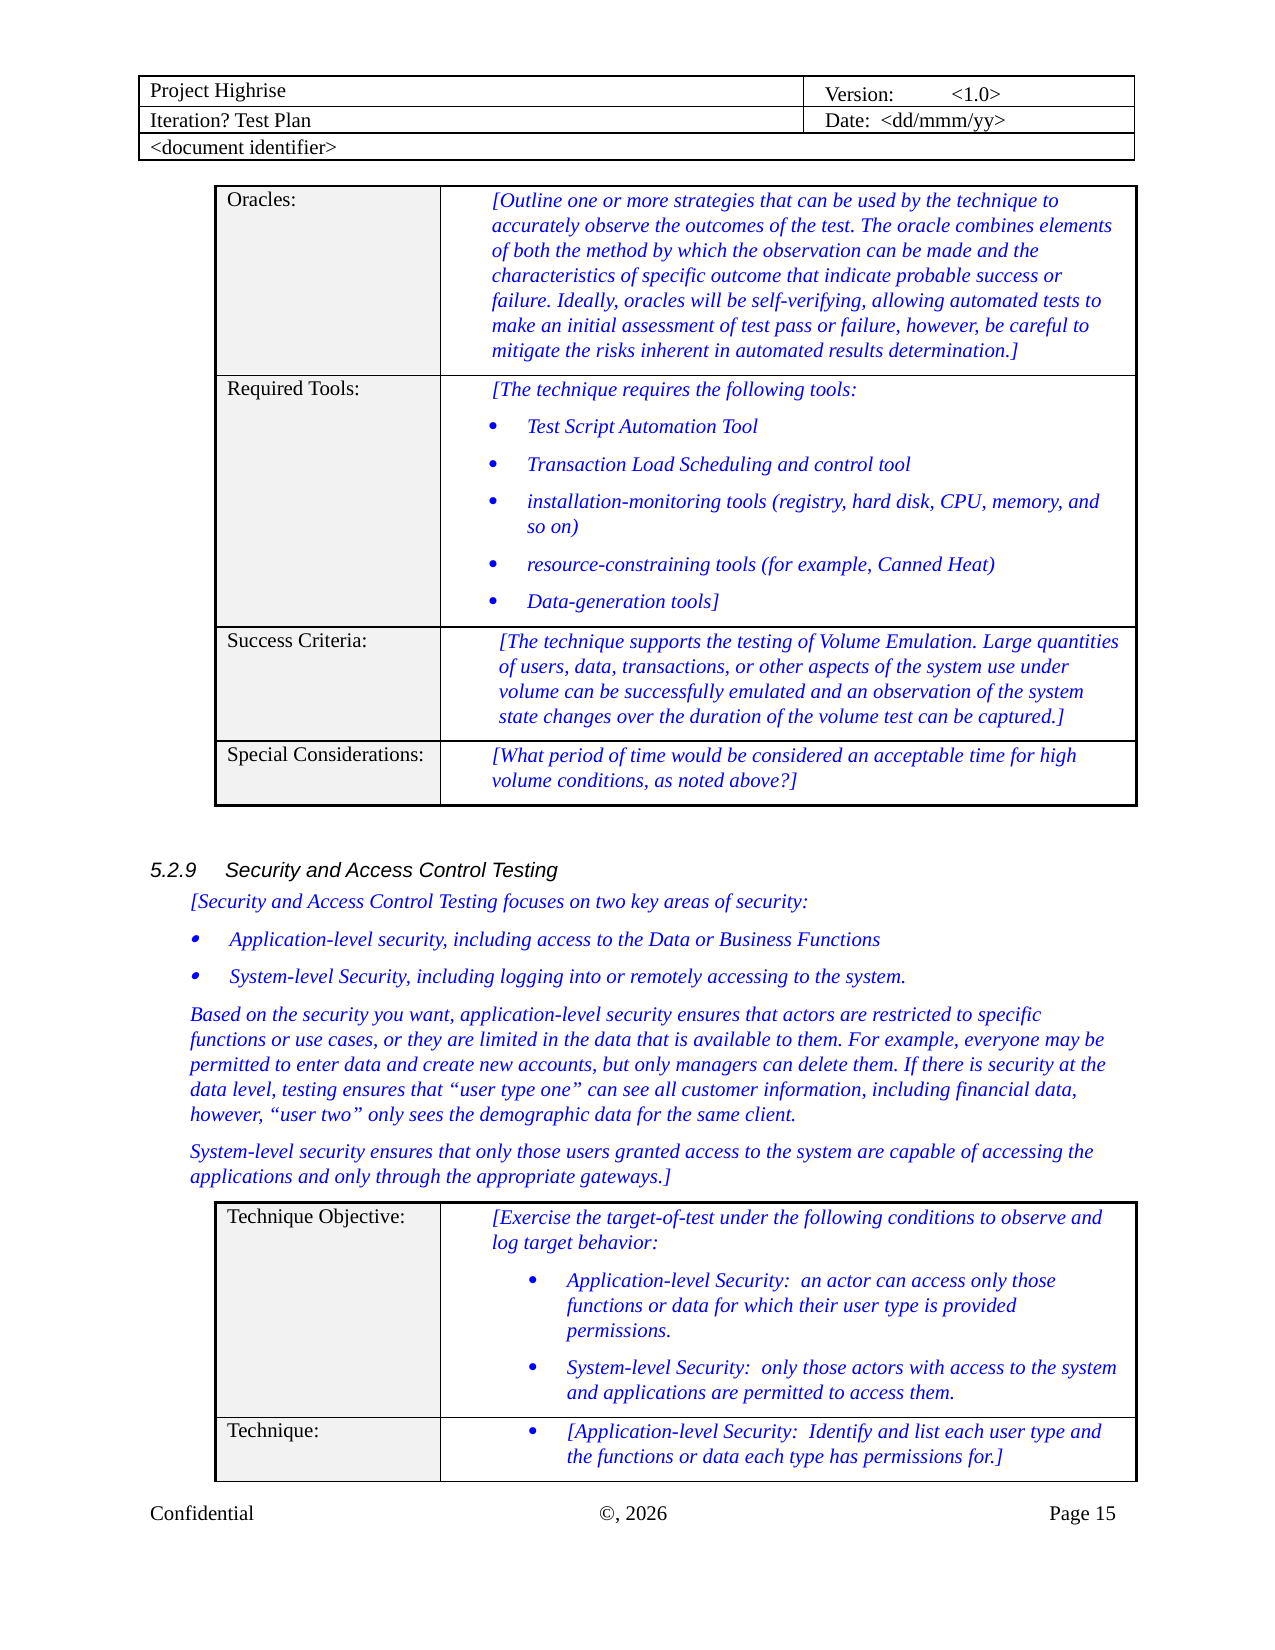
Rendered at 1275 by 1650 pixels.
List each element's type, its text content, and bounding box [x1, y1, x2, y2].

text Based on the security you want, application-level security ensures that actors are restricted to specific functions or use cases, or they are limited in the data that is available to them. For example, everyone may be permitted to enter data and create new accounts, but only managers can delete them. If there is security at the data level, testing ensures that “user type one” can see all customer information, including financial data, however, “user two” only sees the demographic data for the same client. [190, 1001, 1125, 1126]
text  System-level Security, including logging into or remotely accessing to the system. [190, 963, 1125, 988]
table_header [Exercise the target-of-test under the following conditions to observe and log target behavior: Application-level Security: an actor can access only those functions or data for which their user type is provided permissions. System-level Security: only those actors with access to the system and applications are permitted to access them. [441, 1204, 1135, 1417]
table_cell [What period of time would be considered an acceptable time for high volume conditions, as noted above?] [441, 742, 1135, 804]
text System-level security ensures that only those users granted access to the system are capable of accessing the applications and only through the appropriate gateways.] [190, 1138, 1125, 1188]
table_cell Success Criteria: [217, 628, 440, 740]
table_cell [Application-level Security: Identify and list each user type and the functions or data each type has permissions for.] Create tests for each user type and verify each permission by creating transactions specific to each user type. Modify user type and re-run tests for same users. In each case, verify those additional functions or data are correctly available or denied. System-level Access: [See Special Considerations below] [441, 1418, 1135, 1481]
table_cell Special Considerations: [217, 742, 440, 804]
table_cell [Outline one or more strategies that can be used by the technique to accurately observe the outcomes of the test. The oracle combines elements of both the method by which the observation can be made and the characteristics of specific outcome that indicate probable success or failure. Ideally, oracles will be self-verifying, allowing automated tests to make an initial assessment of test pass or failure, however, be careful to mitigate the risks inherent in automated results determination.] [441, 187, 1135, 374]
text [Security and Access Control Testing focuses on two key areas of security: [190, 888, 1125, 913]
table_cell Required Tools: [217, 376, 440, 626]
table_cell [The technique supports the testing of Volume Emulation. Large quantities of users, data, transactions, or other aspects of the system use under volume can be successfully emulated and an observation of the system state changes over the duration of the volume test can be captured.] [441, 628, 1135, 740]
subtitle Security and Access Control Testing [150, 857, 1125, 882]
table_header Technique Objective: [217, 1204, 440, 1417]
table_cell [The technique requires the following tools: Test Script Automation Tool Transaction Load Scheduling and control tool installation-monitoring tools (registry, hard disk, CPU, memory, and so on) resource-constraining tools (for example, Canned Heat) Data-generation tools] [441, 376, 1135, 626]
table_cell Oracles: [217, 187, 440, 374]
text  Application-level security, including access to the Data or Business Functions [190, 926, 1125, 951]
table_cell Technique: [217, 1418, 440, 1481]
